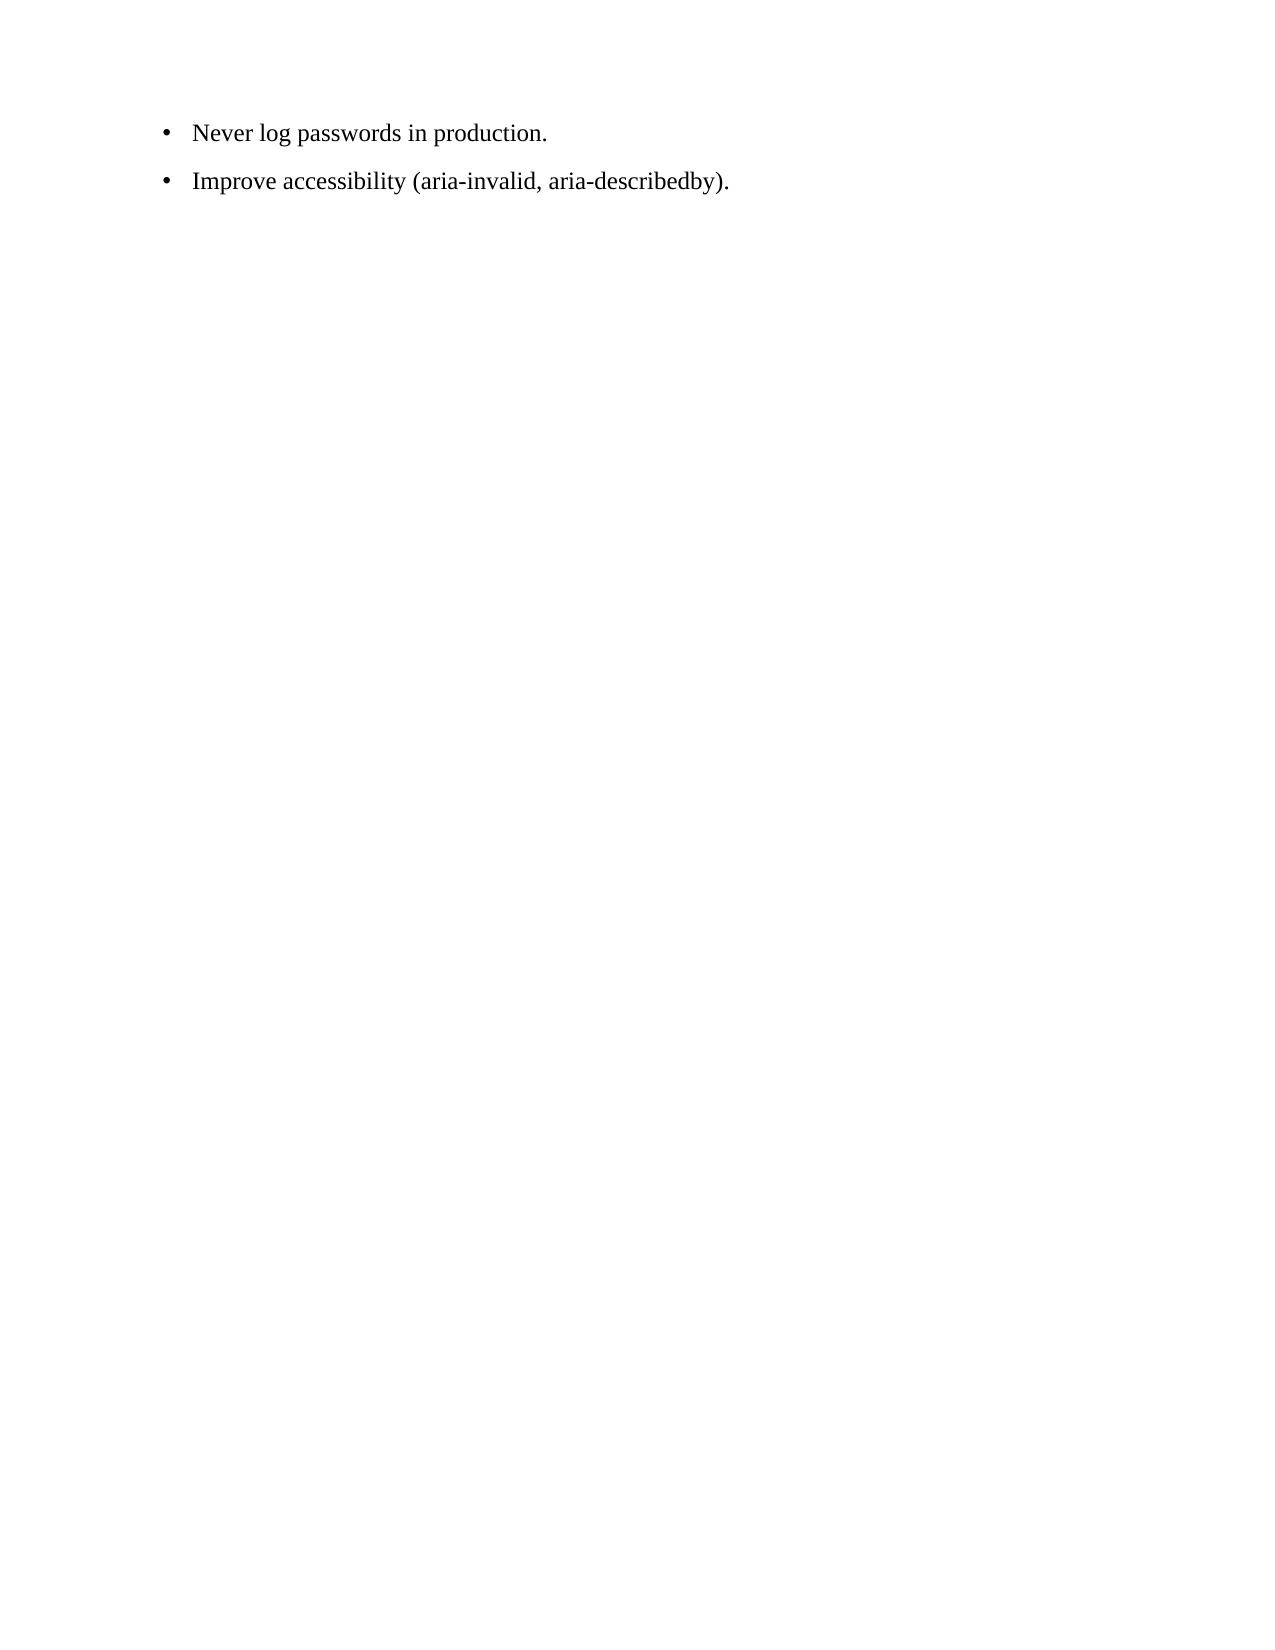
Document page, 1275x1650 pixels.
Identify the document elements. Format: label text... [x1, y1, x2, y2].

list Improve accessibility (aria-invalid, aria-describedby). [162, 166, 1157, 194]
list Never log passwords in production. [162, 118, 1157, 147]
